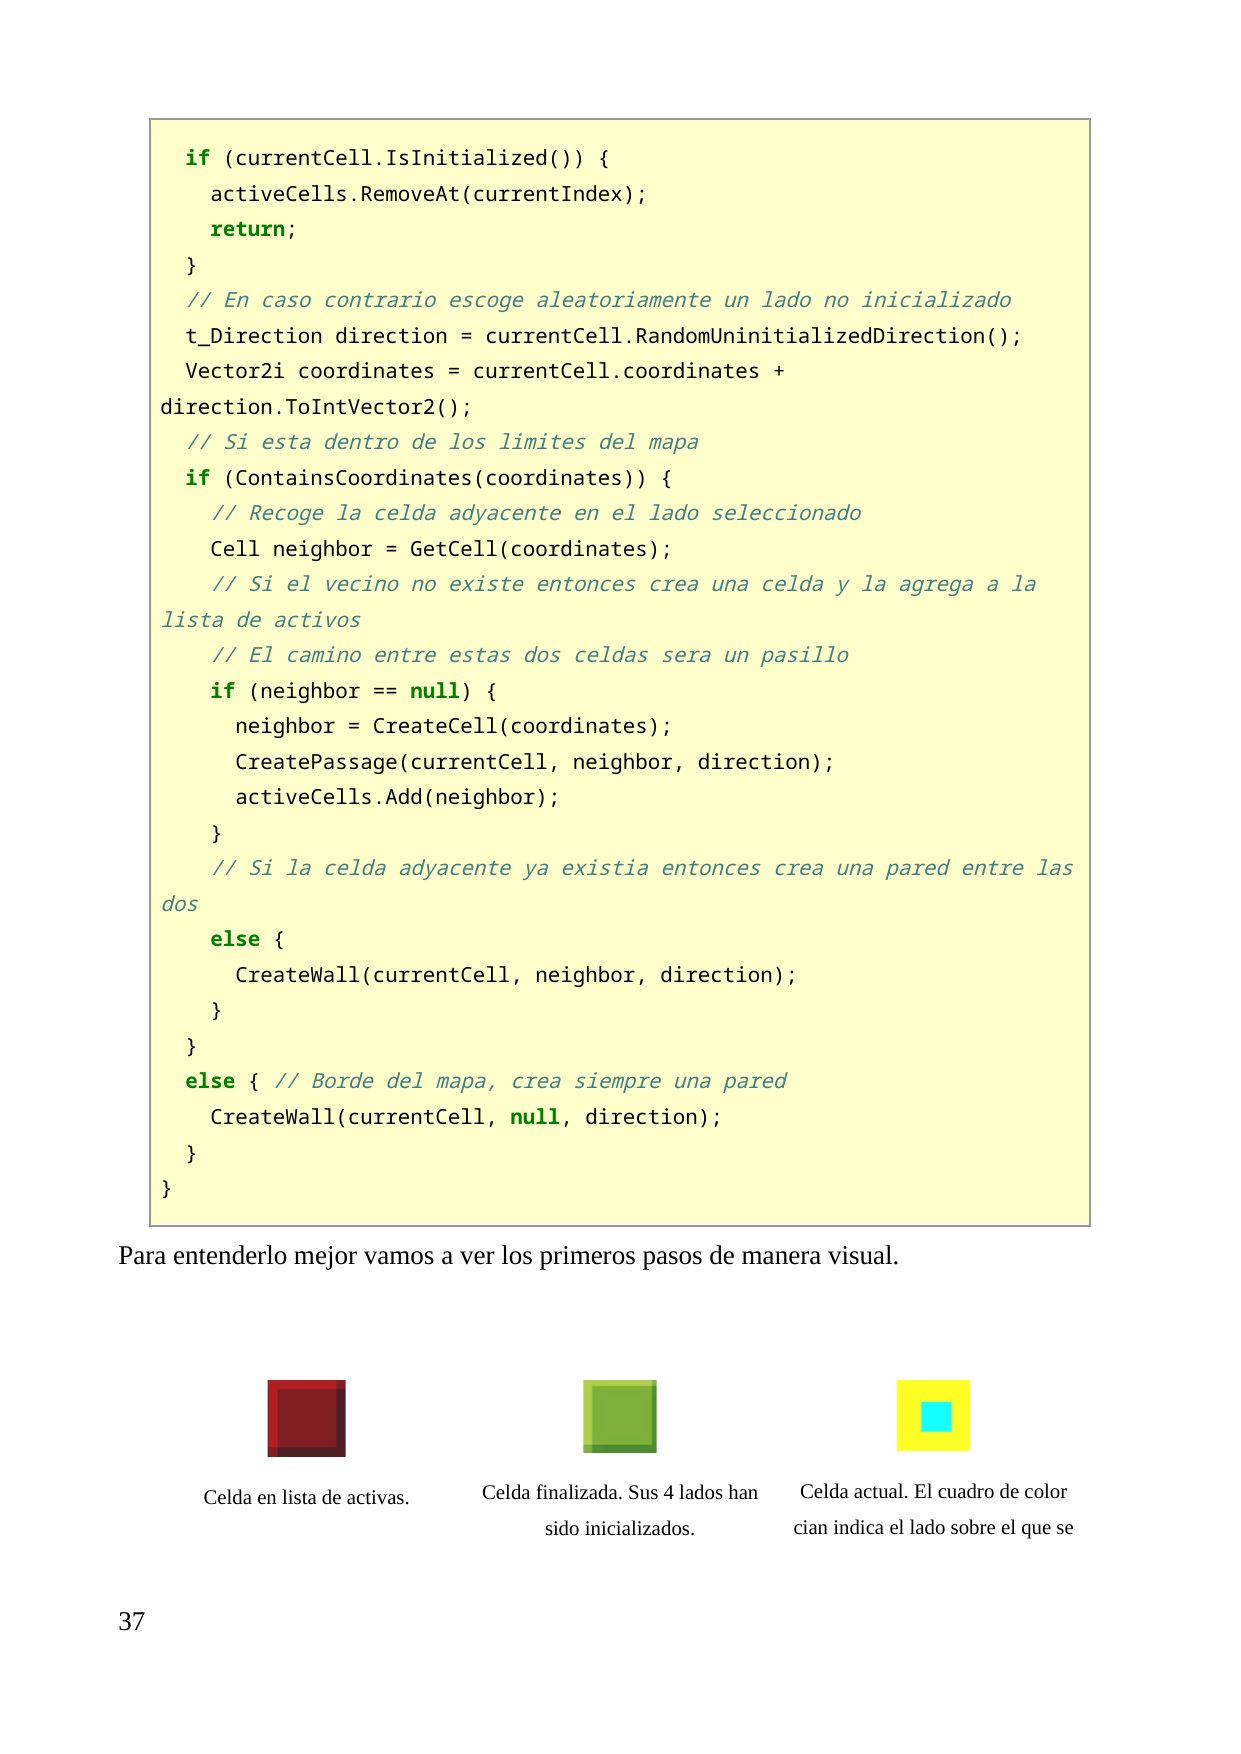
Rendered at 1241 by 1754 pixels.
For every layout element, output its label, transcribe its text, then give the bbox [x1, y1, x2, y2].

text Para entenderlo mejor vamos a ver los primeros pasos de manera visual. [118, 1239, 1122, 1270]
picture [583, 1380, 657, 1453]
picture [896, 1380, 971, 1451]
table_header Celda finalizada. Sus 4 lados han sido inicializados. [463, 1358, 777, 1551]
table_header if (currentCell.IsInitialized()) { activeCells.RemoveAt(currentIndex); return; } // En caso contrario escoge aleatoriamente un lado no inicializado t_Direction direction = currentCell.RandomUninitializedDirection(); Vector2i coordinates = currentCell.coordinates + direction.ToIntVector2(); // Si esta dentro de los limites del mapa if (ContainsCoordinates(coordinates)) { // Recoge la celda adyacente en el lado seleccionado Cell neighbor = GetCell(coordinates); // Si el vecino no existe entonces crea una celda y la agrega a la lista de activos // El camino entre estas dos celdas sera un pasillo if (neighbor == null) { neighbor = CreateCell(coordinates); CreatePassage(currentCell, neighbor, direction); activeCells.Add(neighbor); } // Si la celda adyacente ya existia entonces crea una pared entre las dos else { CreateWall(currentCell, neighbor, direction); } } else { // Borde del mapa, crea siempre una pared CreateWall(currentCell, null, direction); } } [151, 120, 1089, 1224]
table_header Celda en lista de activas. [150, 1358, 463, 1551]
table_header Celda actual. El cuadro de color cian indica el lado sobre el que se [777, 1358, 1090, 1551]
picture [267, 1380, 346, 1457]
